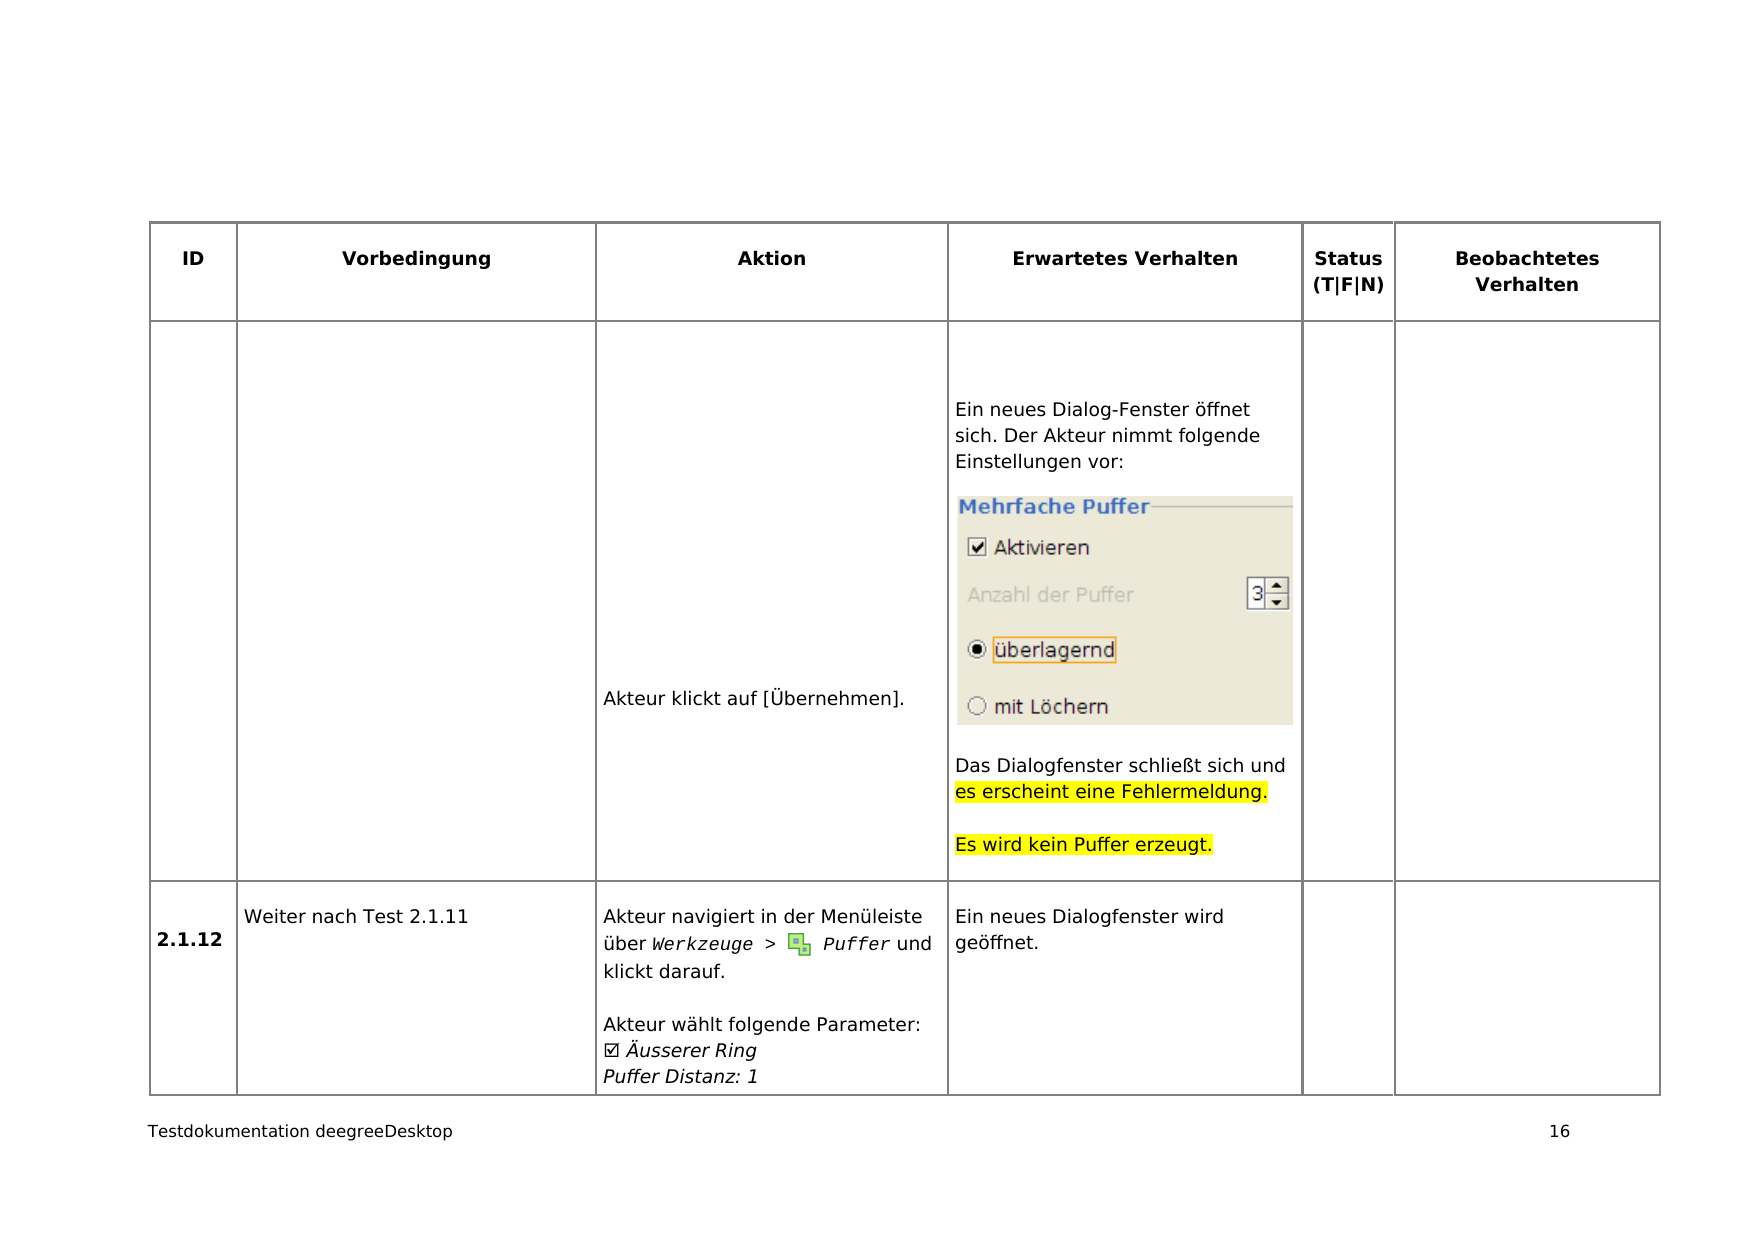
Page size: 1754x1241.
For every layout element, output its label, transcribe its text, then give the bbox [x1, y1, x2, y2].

table_header Aktion [597, 224, 947, 320]
table_cell [1304, 882, 1393, 1094]
table_header Erwartetes Verhalten [949, 224, 1301, 320]
table_header Beobachtetes Verhalten [1396, 224, 1659, 320]
table_cell Akteur klickt auf [Übernehmen]. [597, 322, 947, 880]
table_cell [151, 882, 236, 1094]
table_cell Ein neues Dialog-Fenster öffnet sich. Der Akteur nimmt folgende Einstellungen vor: Das Dialogfenster schließt sich und es erscheint eine Fehlermeldung. Es wird kein Puffer erzeugt. [949, 322, 1301, 880]
table_cell [1396, 882, 1659, 1094]
table_header ID [151, 224, 236, 320]
picture [957, 496, 1294, 725]
table_cell [151, 322, 236, 880]
table_cell Ein neues Dialogfenster wird geöffnet. [949, 882, 1301, 1094]
table_cell [238, 322, 595, 880]
table_header Vorbedingung [238, 224, 595, 320]
table_cell [1396, 322, 1659, 880]
picture [787, 932, 812, 957]
table_cell Weiter nach Test 2.1.11 [238, 882, 595, 1094]
table_header Status (T|F|N) [1304, 224, 1393, 320]
table_cell Akteur navigiert in der Menüleiste über Werkzeuge > Puffer und klickt darauf. Akteur wählt folgende Parameter:  Äusserer Ring Puffer Distanz: 1 [597, 882, 947, 1094]
table_cell [1304, 322, 1393, 880]
